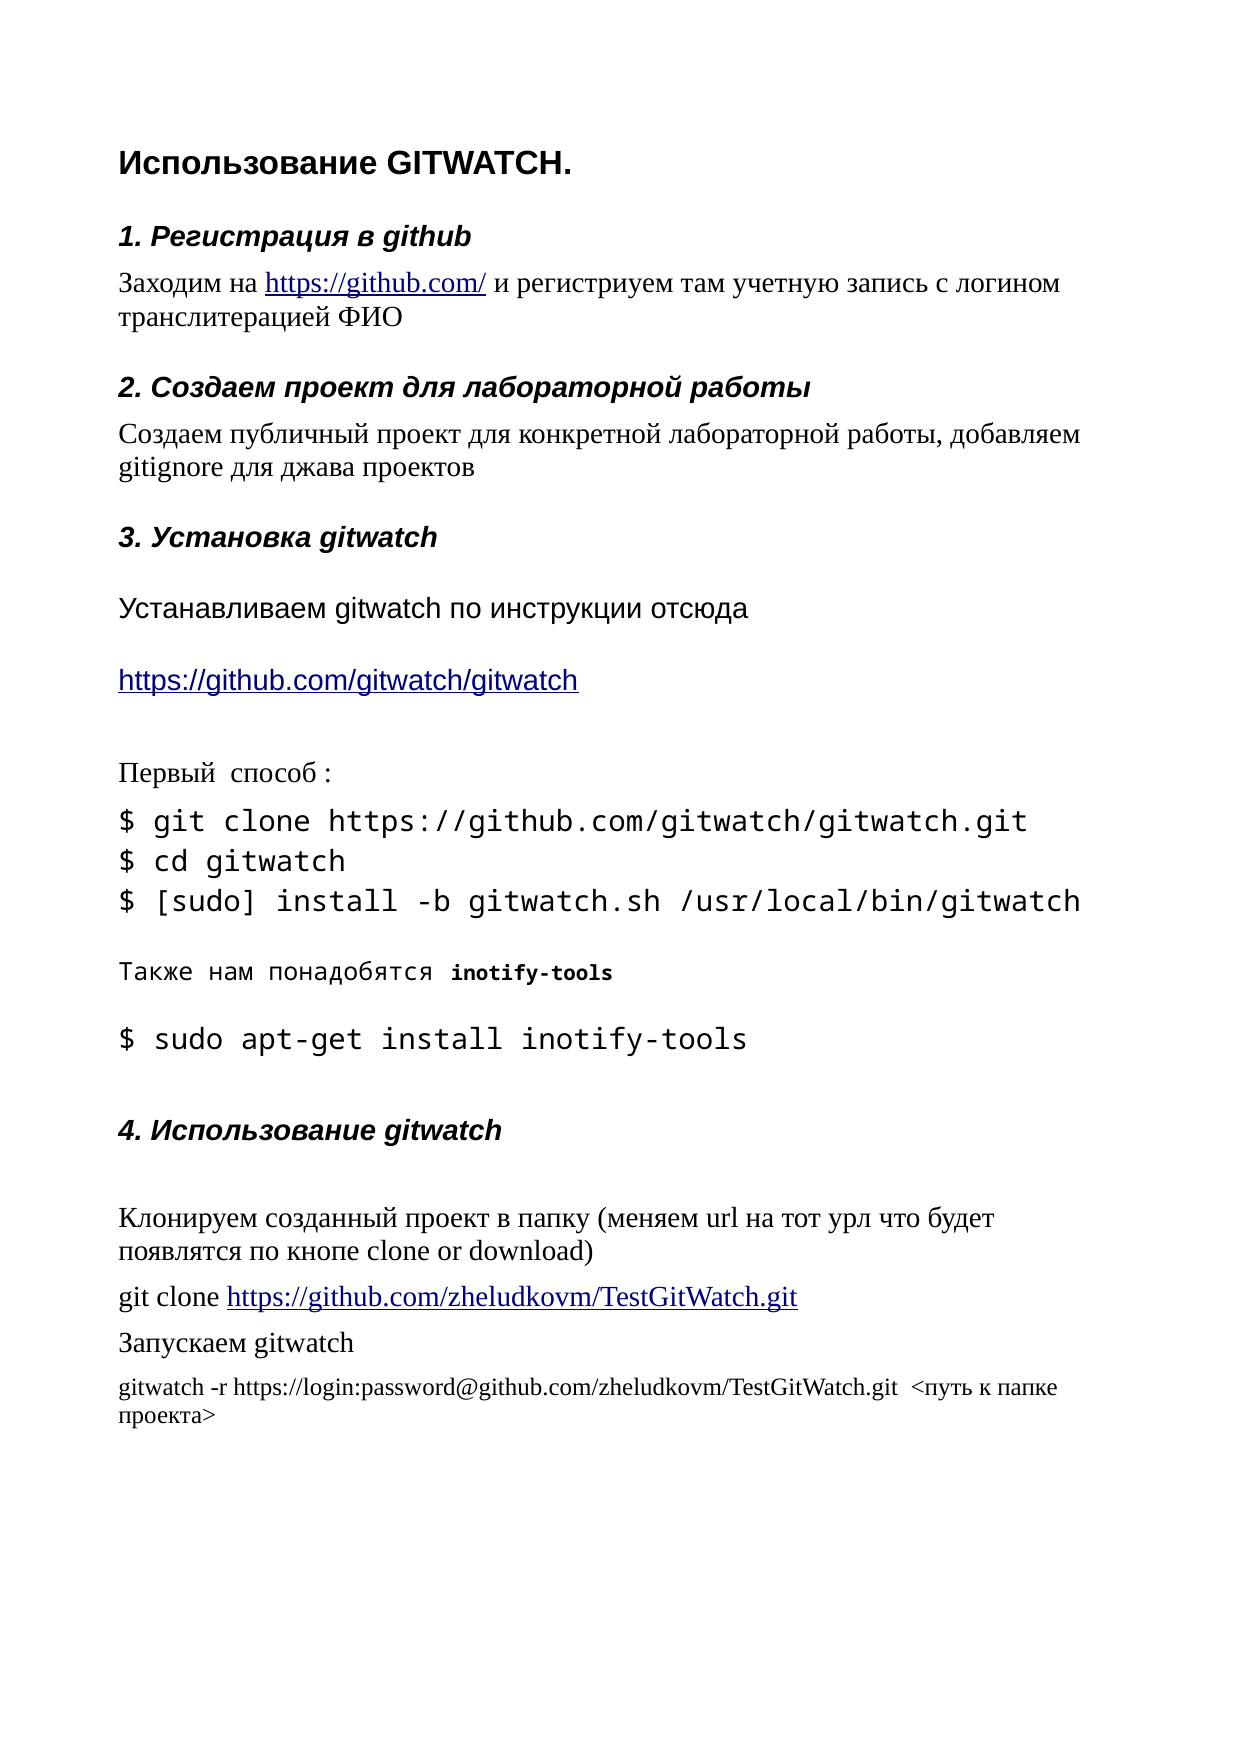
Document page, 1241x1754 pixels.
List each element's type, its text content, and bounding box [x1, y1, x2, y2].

text $ sudo apt-get install inotify-tools [118, 1018, 1122, 1058]
text git clone https://github.com/zheludkovm/TestGitWatch.git [118, 1279, 1122, 1313]
text $ [sudo] install -b gitwatch.sh /usr/local/bin/gitwatch [118, 880, 1122, 920]
subtitle 1. Регистрация в github [118, 219, 1122, 253]
subtitle Использование GITWATCH. [118, 143, 1122, 182]
subtitle https://github.com/gitwatch/gitwatch [118, 663, 1122, 696]
text gitwatch -r https://login:password@github.com/zheludkovm/TestGitWatch.git <путь к папке проекта> [118, 1372, 1122, 1429]
text Создаем публичный проект для конкретной лабораторной работы, добавляем gitignore для джава проектов [118, 416, 1122, 483]
subtitle 4. Использование gitwatch [118, 1113, 1122, 1146]
text Первый способ : [118, 755, 1122, 788]
text Запускаем gitwatch [118, 1326, 1122, 1359]
subtitle Устанавливаем gitwatch по инструкции отсюда [118, 592, 1122, 625]
text Заходим на https://github.com/ и регистриуем там учетную запись с логином транслитерацией ФИО [118, 265, 1122, 332]
subtitle 2. Создаем проект для лабораторной работы [118, 370, 1122, 403]
text $ git clone https://github.com/gitwatch/gitwatch.git [118, 801, 1122, 840]
subtitle 3. Установка gitwatch [118, 521, 1122, 554]
text $ cd gitwatch [118, 840, 1122, 880]
text Клонируем созданный проект в папку (меняем url на тот урл что будет появлятся по кнопе clone or download) [118, 1200, 1122, 1267]
text Также нам понадобятся inotify-tools [118, 949, 1122, 989]
